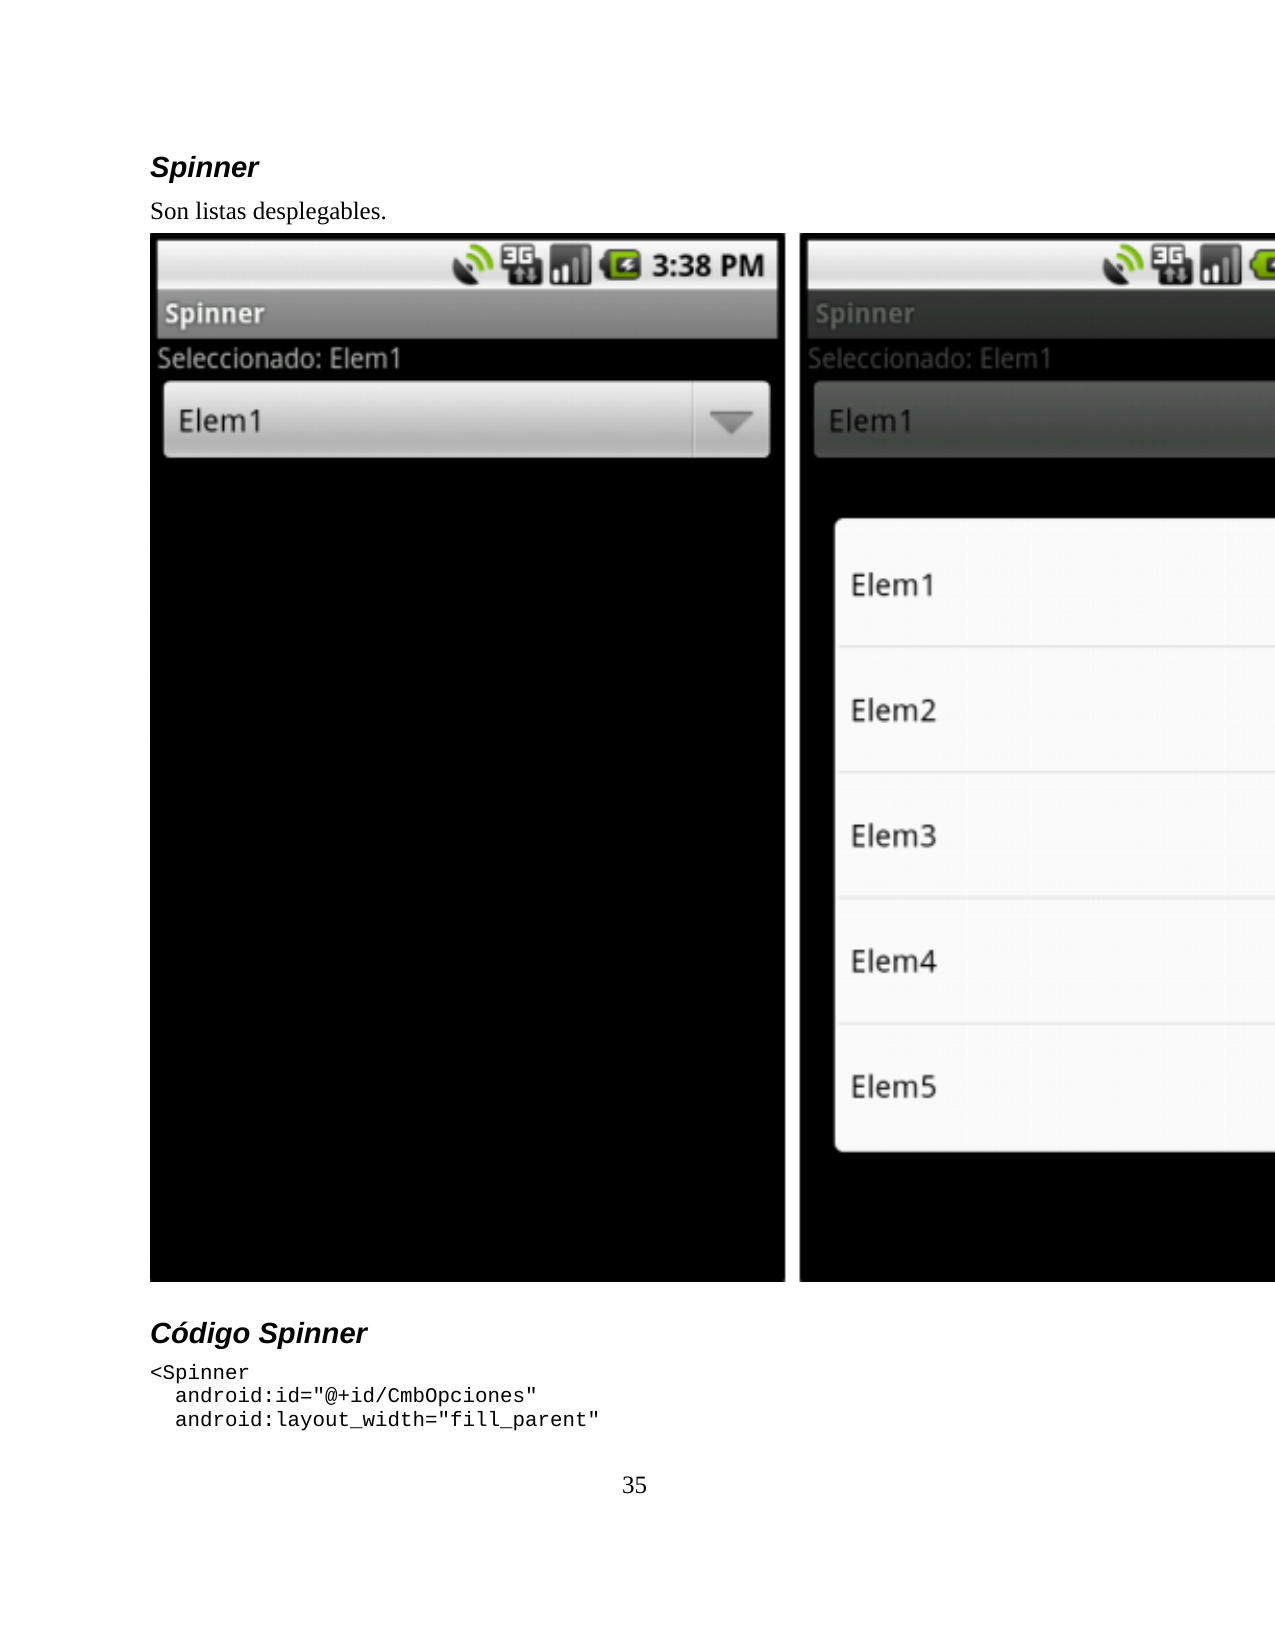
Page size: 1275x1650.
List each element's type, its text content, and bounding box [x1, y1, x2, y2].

text android:layout_width="fill_parent" [150, 1409, 1125, 1433]
text Son listas desplegables. [150, 196, 1125, 225]
picture [150, 233, 1275, 1282]
subtitle Código Spinner [150, 1316, 1125, 1349]
subtitle Spinner [150, 150, 1125, 183]
text android:id="@+id/CmbOpciones" [150, 1385, 1125, 1409]
text <Spinner [150, 1362, 1125, 1385]
